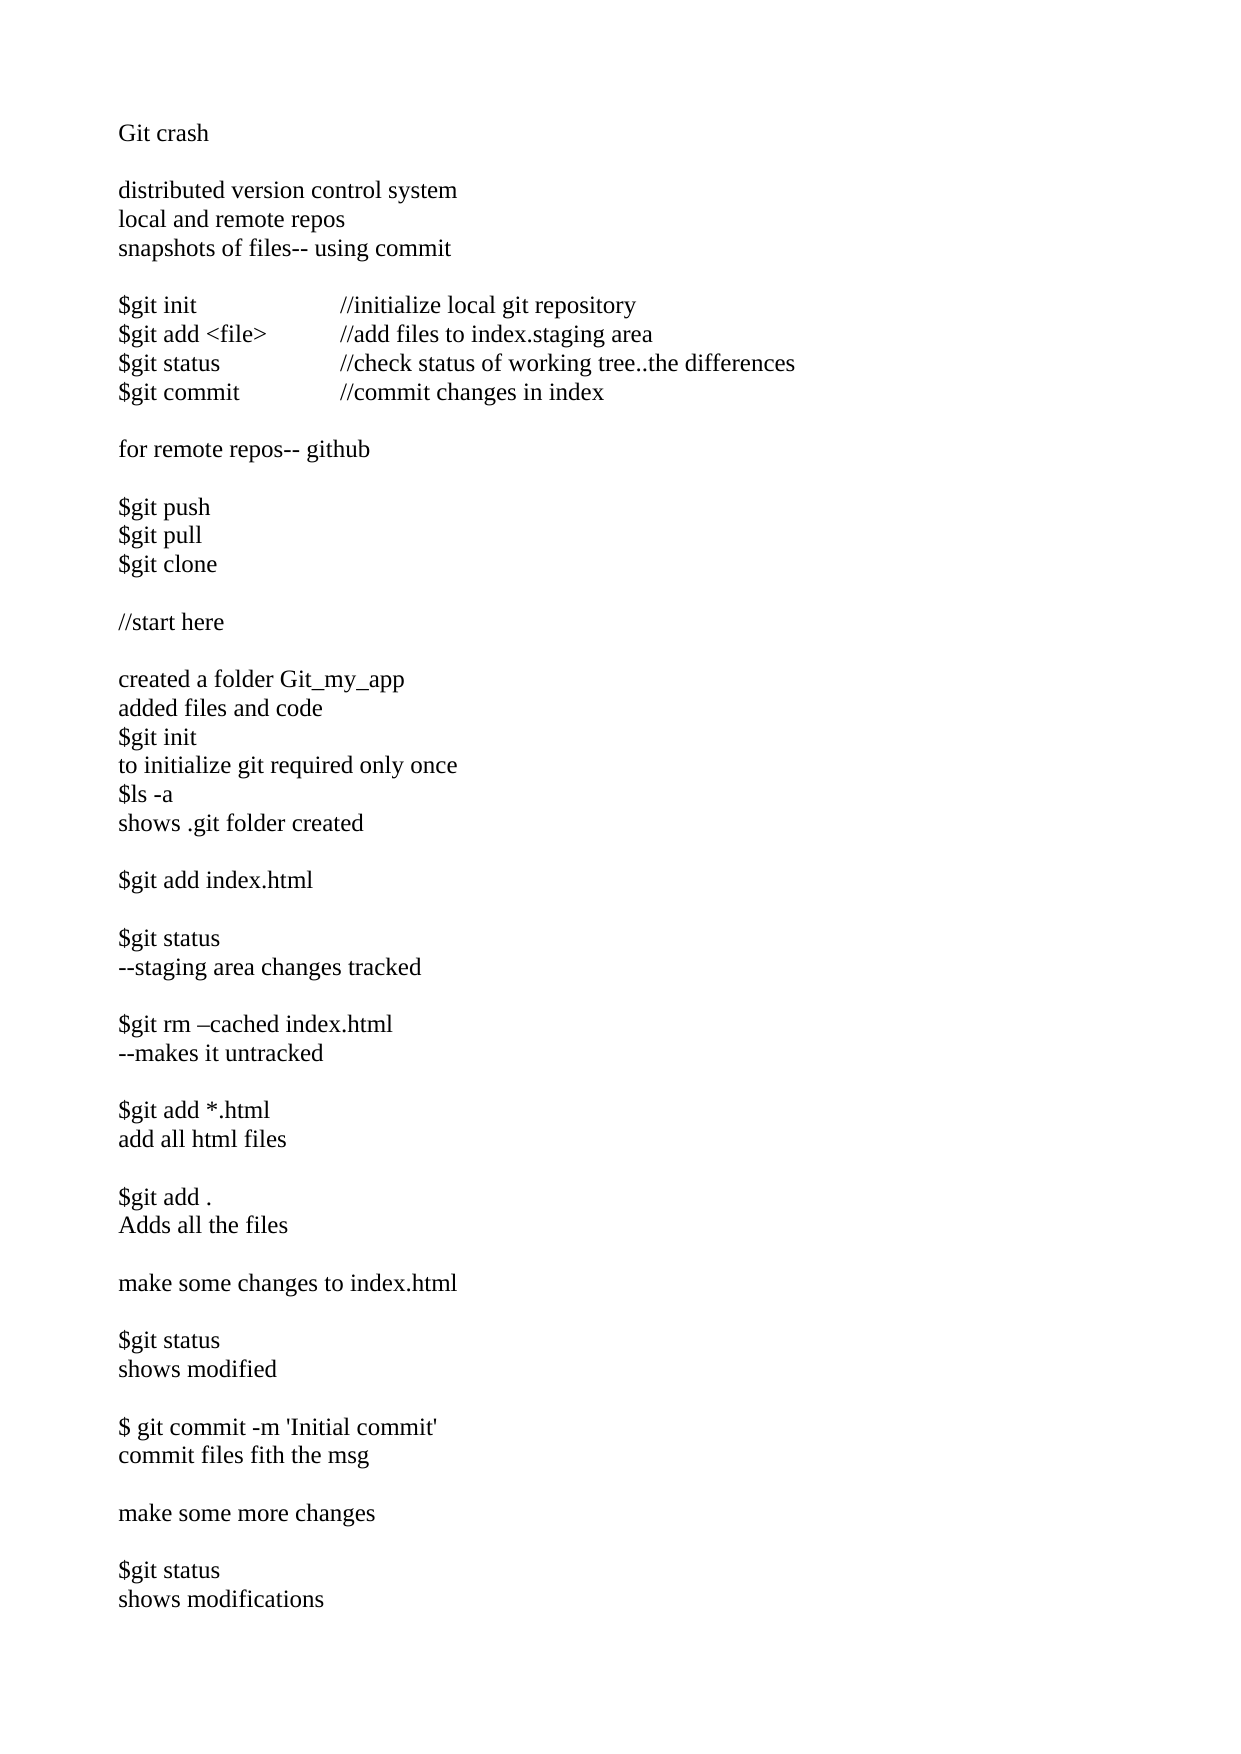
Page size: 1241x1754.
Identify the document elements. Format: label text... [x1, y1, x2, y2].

text $ls -a [118, 779, 1122, 808]
text $git init //initialize local git repository [118, 291, 1122, 319]
text $git add index.html [118, 866, 1122, 894]
text shows .git folder created [118, 808, 1122, 837]
text shows modifications [118, 1584, 1122, 1613]
text $git commit //commit changes in index [118, 377, 1122, 406]
text local and remote repos [118, 204, 1122, 233]
text shows modified [118, 1354, 1122, 1383]
text $git status //check status of working tree..the differences [118, 348, 1122, 377]
text Adds all the files [118, 1211, 1122, 1239]
text //start here [118, 607, 1122, 636]
text $git init [118, 722, 1122, 751]
text $git add <file> //add files to index.staging area [118, 319, 1122, 348]
text $git pull [118, 521, 1122, 549]
text $git status [118, 1326, 1122, 1354]
text add all html files [118, 1124, 1122, 1153]
text added files and code [118, 693, 1122, 722]
text --makes it untracked [118, 1038, 1122, 1067]
text $git add . [118, 1182, 1122, 1211]
text $git push [118, 492, 1122, 521]
text $git clone [118, 549, 1122, 578]
text Git crash [118, 118, 1122, 147]
text --staging area changes tracked [118, 952, 1122, 981]
text make some changes to index.html [118, 1268, 1122, 1297]
text created a folder Git_my_app [118, 664, 1122, 693]
text make some more changes [118, 1498, 1122, 1527]
text to initialize git required only once [118, 751, 1122, 779]
text snapshots of files-- using commit [118, 233, 1122, 262]
text $git status [118, 923, 1122, 952]
text $git add *.html [118, 1096, 1122, 1124]
text for remote repos-- github [118, 434, 1122, 463]
text distributed version control system [118, 176, 1122, 204]
text commit files fith the msg [118, 1441, 1122, 1469]
text $ git commit -m 'Initial commit' [118, 1412, 1122, 1441]
text $git status [118, 1556, 1122, 1584]
text $git rm –cached index.html [118, 1009, 1122, 1038]
